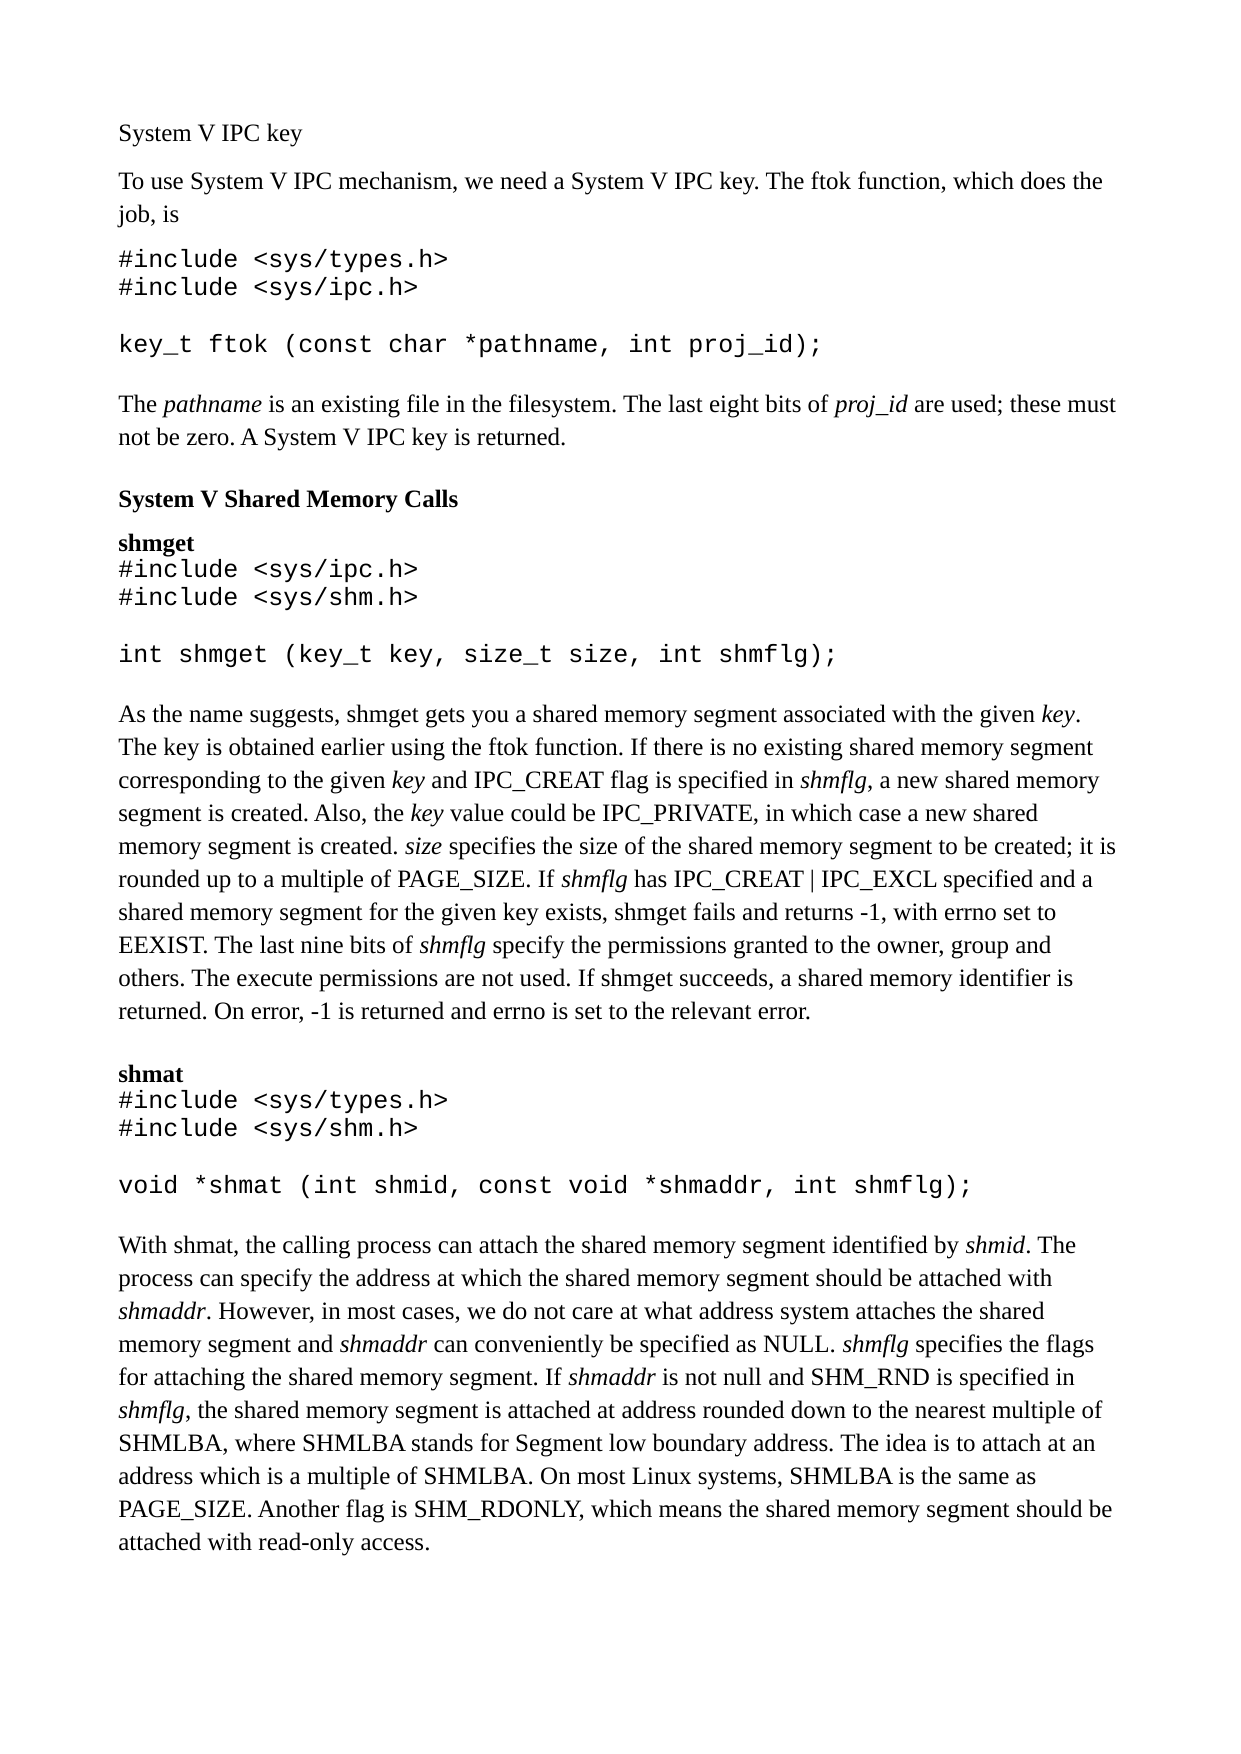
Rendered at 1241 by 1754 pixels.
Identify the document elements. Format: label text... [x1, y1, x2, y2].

text The pathname is an existing file in the filesystem. The last eight bits of proj_id are used; these must not be zero. A System V IPC key is returned. [118, 389, 1122, 451]
text #include <sys/ipc.h> [118, 275, 1122, 303]
text To use System V IPC mechanism, we need a System V IPC key. The ftok function, which does the job, is [118, 166, 1122, 227]
text As the name suggests, shmget gets you a shared memory segment associated with the given key. The key is obtained earlier using the ftok function. If there is no existing shared memory segment corresponding to the given key and IPC_CREAT flag is specified in shmflg, a new shared memory segment is created. Also, the key value could be IPC_PRIVATE, in which case a new shared memory segment is created. size specifies the size of the shared memory segment to be created; it is rounded up to a multiple of PAGE_SIZE. If shmflg has IPC_CREAT | IPC_EXCL specified and a shared memory segment for the given key exists, shmget fails and returns -1, with errno set to EEXIST. The last nine bits of shmflg specify the permissions granted to the owner, group and others. The execute permissions are not used. If shmget succeeds, a shared memory identifier is returned. On error, -1 is returned and errno is set to the relevant error. [118, 699, 1122, 1025]
subtitle shmat [118, 1059, 1122, 1087]
subtitle shmget [118, 528, 1122, 556]
text #include <sys/shm.h> [118, 1116, 1122, 1144]
text void *shmat (int shmid, const void *shmaddr, int shmflg); [118, 1172, 1122, 1201]
text key_t ftok (const char *pathname, int proj_id); [118, 331, 1122, 360]
text #include <sys/types.h> [118, 1087, 1122, 1116]
text With shmat, the calling process can attach the shared memory segment identified by shmid. The process can specify the address at which the shared memory segment should be attached with shmaddr. However, in most cases, we do not care at what address system attaches the shared memory segment and shmaddr can conveniently be specified as NULL. shmflg specifies the flags for attaching the shared memory segment. If shmaddr is not null and SHM_RND is specified in shmflg, the shared memory segment is attached at address rounded down to the nearest multiple of SHMLBA, where SHMLBA stands for Segment low boundary address. The idea is to attach at an address which is a multiple of SHMLBA. On most Linux systems, SHMLBA is the same as PAGE_SIZE. Another flag is SHM_RDONLY, which means the shared memory segment should be attached with read-only access. [118, 1230, 1122, 1556]
text #include <sys/ipc.h> [118, 556, 1122, 585]
subtitle System V Shared Memory Calls [118, 484, 1122, 513]
text int shmget (key_t key, size_t size, int shmflg); [118, 641, 1122, 670]
text #include <sys/types.h> [118, 246, 1122, 275]
text #include <sys/shm.h> [118, 585, 1122, 613]
text System V IPC key [118, 118, 1122, 147]
